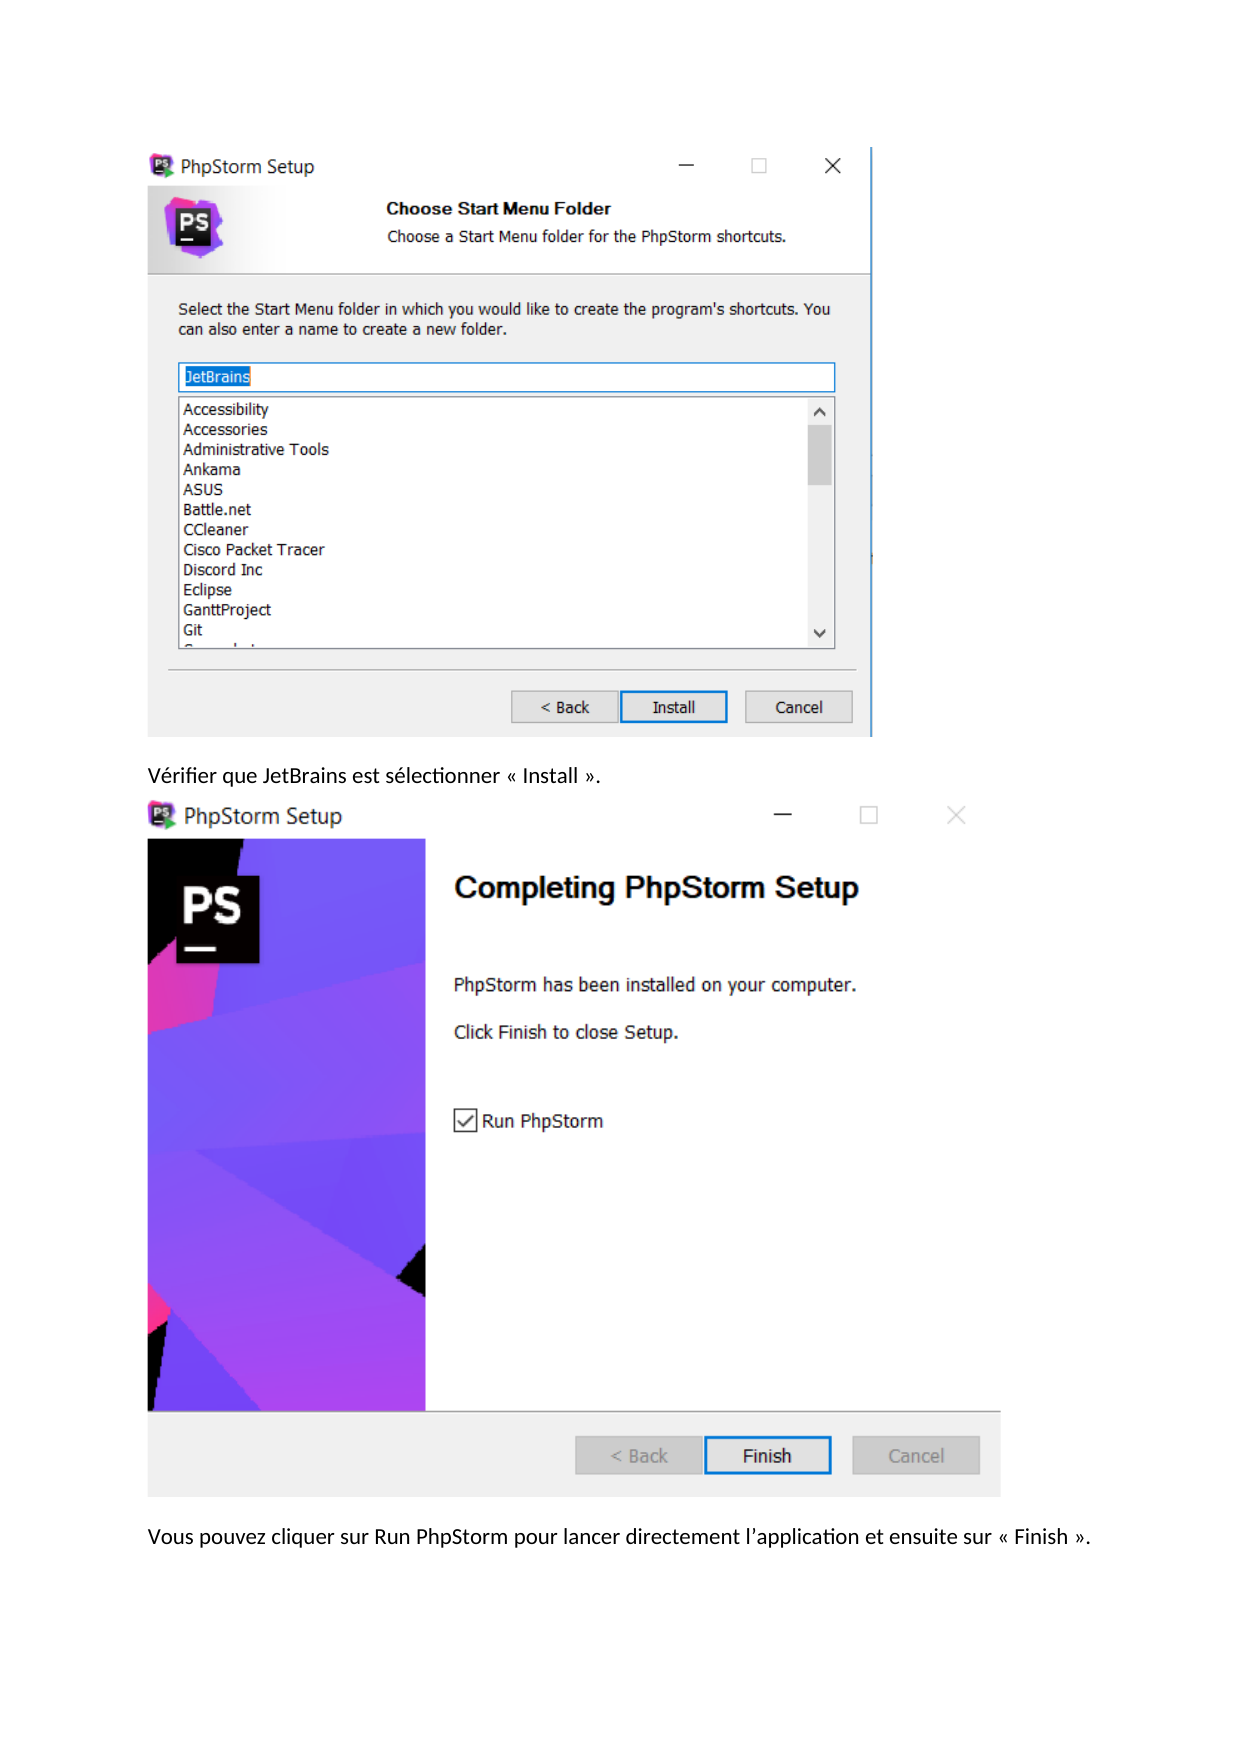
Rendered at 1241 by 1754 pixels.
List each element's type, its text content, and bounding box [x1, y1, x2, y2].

text Vérifier que JetBrains est sélectionner « Install ». [148, 761, 1093, 1497]
text Vous pouvez cliquer sur Run PhpStorm pour lancer directement l’application et ensuite sur « Finish ». [148, 1522, 1093, 1550]
